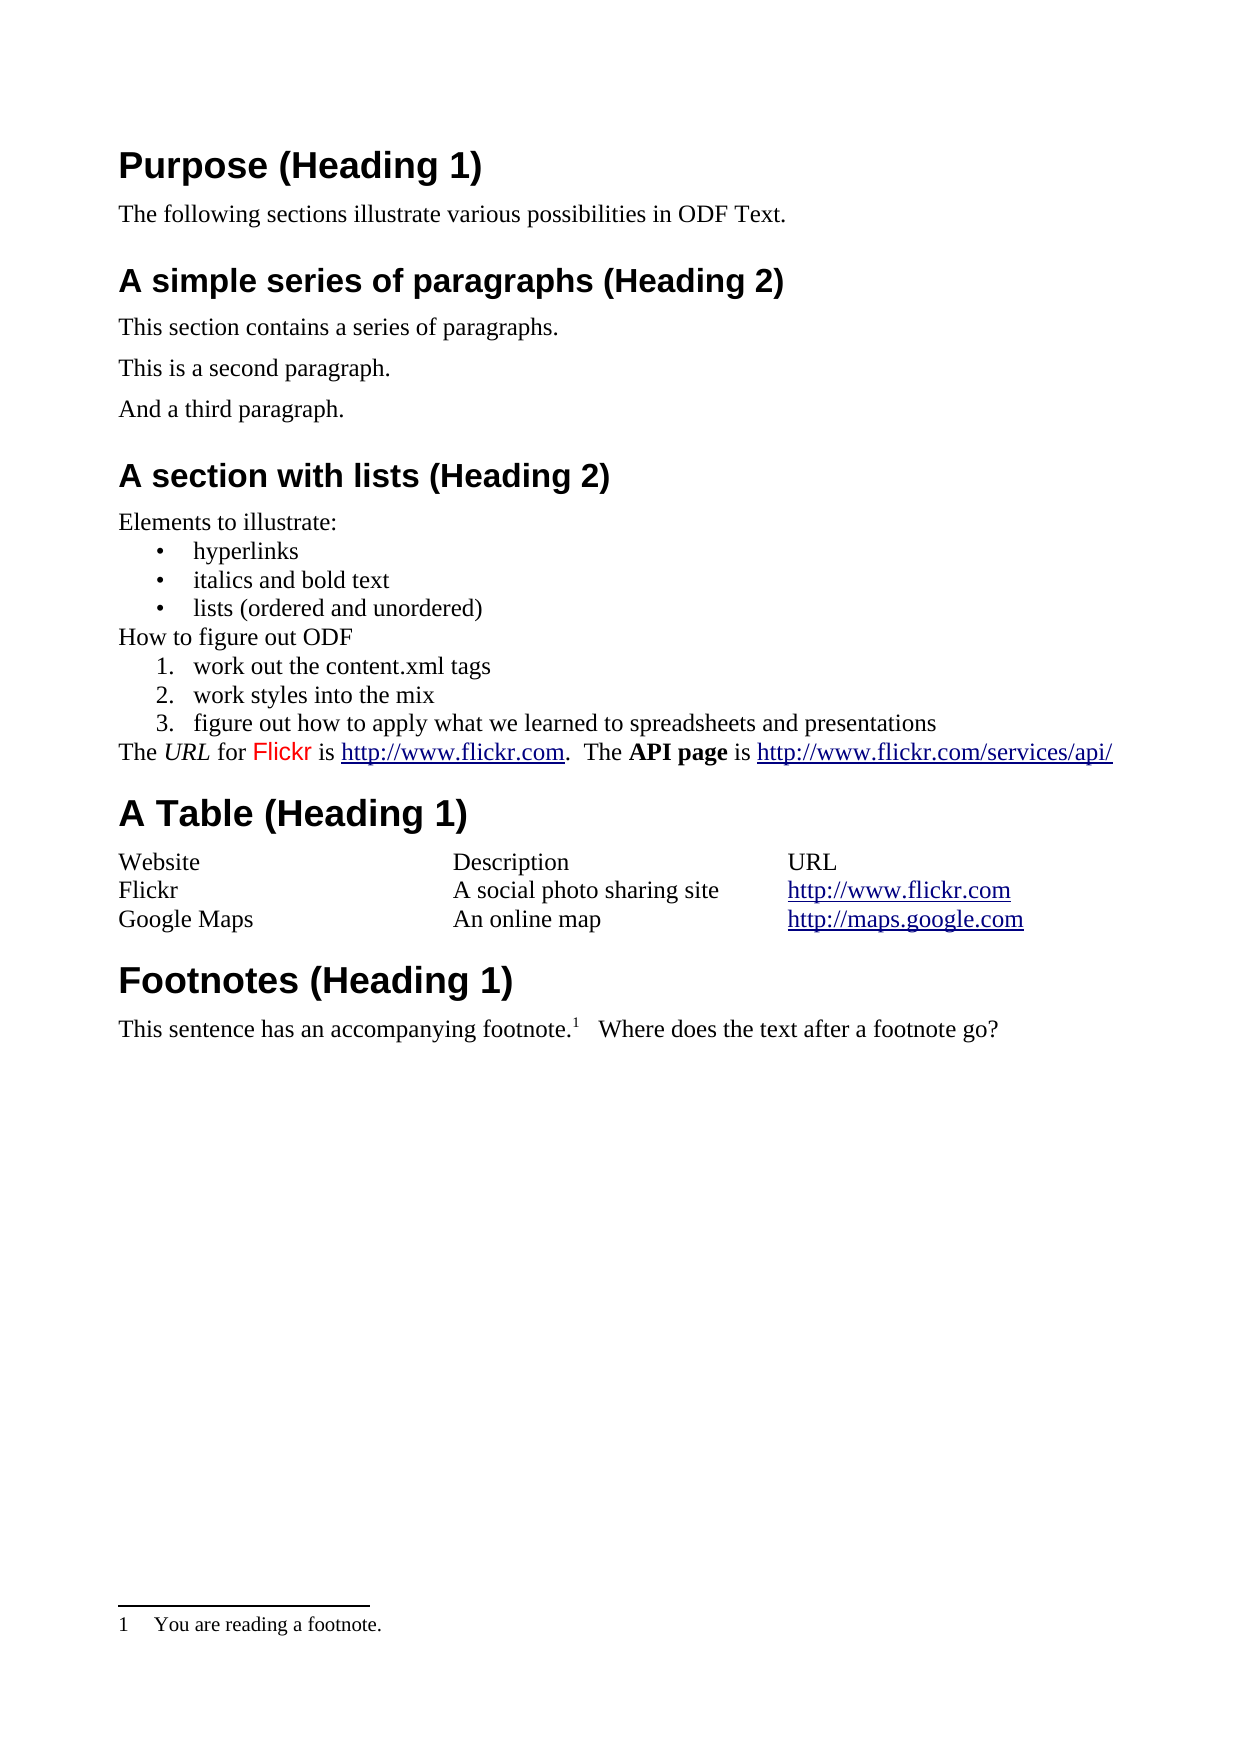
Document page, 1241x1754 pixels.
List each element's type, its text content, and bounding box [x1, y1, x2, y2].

list work out the content.xml tags [156, 513, 1122, 542]
text You are reading a footnote. [118, 1612, 1122, 1636]
subtitle An Image [118, 801, 1122, 829]
list hyperlinks [156, 398, 1122, 427]
table_cell A social photo sharing site [453, 686, 787, 714]
subtitle A Table (Heading 1) [118, 628, 1122, 657]
table_cell http://www.flickr.com [788, 686, 1122, 714]
table_cell An online map [453, 715, 787, 743]
list lists (ordered and unordered) [156, 456, 1122, 484]
table_cell Flickr [118, 686, 453, 714]
text This sentence has an accompanying footnote. Where does the text after a footnote go? [118, 772, 1122, 801]
subtitle A simple series of paragraphs (Heading 2) [118, 188, 1122, 217]
table_cell http://maps.google.com [788, 715, 1122, 743]
subtitle Purpose (Heading 1) [118, 118, 1122, 147]
text The following sections illustrate various possibilities in ODF Text. [118, 147, 1122, 176]
table_header Website [118, 657, 453, 686]
table_cell Google Maps [118, 715, 453, 743]
list work styles into the mix [156, 542, 1122, 571]
list figure out how to apply what we learned to spreadsheets and presentations [156, 571, 1122, 599]
text This section contains a series of paragraphs. [118, 217, 1122, 246]
subtitle A section with lists (Heading 2) [118, 341, 1122, 369]
list italics and bold text [156, 427, 1122, 456]
table_header Description [453, 657, 787, 686]
subtitle Footnotes (Heading 1) [118, 743, 1122, 772]
text Elements to illustrate: [118, 369, 1122, 398]
text The URL for Flickr is http://www.flickr.com. The API page is http://www.flickr.com/services/api/ [118, 599, 1122, 628]
table_header URL [788, 657, 1122, 686]
text And a third paragraph. [118, 299, 1122, 328]
text How to figure out ODF [118, 484, 1122, 513]
text This is a second paragraph. [118, 258, 1122, 287]
